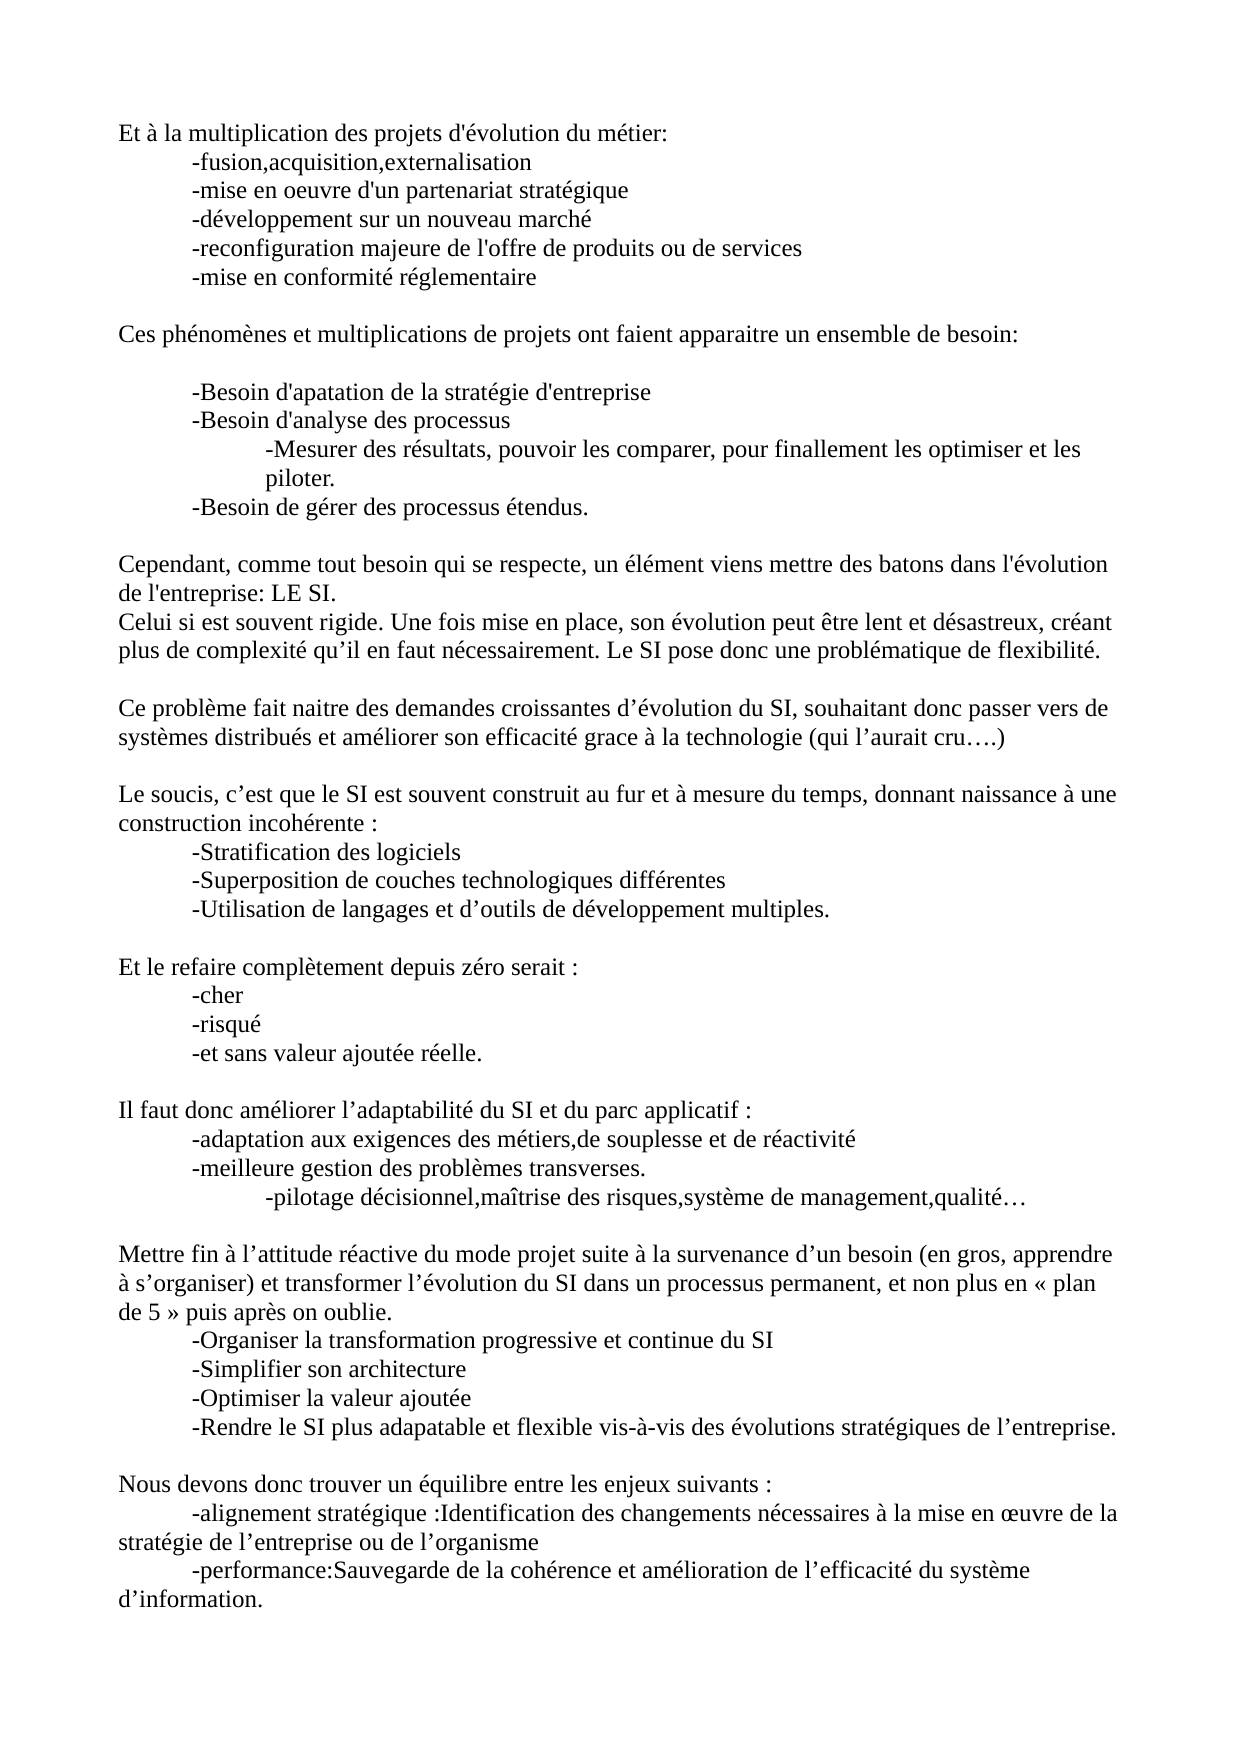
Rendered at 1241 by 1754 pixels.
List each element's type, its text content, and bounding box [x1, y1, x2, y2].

text -Simplifier son architecture [118, 1354, 1122, 1383]
text Le soucis, c’est que le SI est souvent construit au fur et à mesure du temps, donnant naissance à une construction incohérente : [118, 779, 1122, 837]
text Cependant, comme tout besoin qui se respecte, un élément viens mettre des batons dans l'évolution de l'entreprise: LE SI. [118, 549, 1122, 607]
text -Besoin d'apatation de la stratégie d'entreprise [118, 377, 1122, 406]
text -pilotage décisionnel,maîtrise des risques,système de management,qualité… [118, 1182, 1122, 1211]
text -Utilisation de langages et d’outils de développement multiples. [118, 894, 1122, 923]
text -Besoin d'analyse des processus [118, 406, 1122, 434]
text -risqué [118, 1009, 1122, 1038]
text -alignement stratégique :Identification des changements nécessaires à la mise en œuvre de la stratégie de l’entreprise ou de l’organisme [118, 1498, 1122, 1556]
text -adaptation aux exigences des métiers,de souplesse et de réactivité [118, 1124, 1122, 1153]
text -développement sur un nouveau marché [118, 204, 1122, 233]
text -fusion,acquisition,externalisation [118, 147, 1122, 176]
text Il faut donc améliorer l’adaptabilité du SI et du parc applicatif : [118, 1096, 1122, 1124]
text -Superposition de couches technologiques différentes [118, 866, 1122, 894]
text Ces phénomènes et multiplications de projets ont faient apparaitre un ensemble de besoin: [118, 319, 1122, 348]
text -Mesurer des résultats, pouvoir les comparer, pour finallement les optimiser et les piloter. [118, 434, 1122, 492]
text Et à la multiplication des projets d'évolution du métier: [118, 118, 1122, 147]
text Mettre fin à l’attitude réactive du mode projet suite à la survenance d’un besoin (en gros, apprendre à s’organiser) et transformer l’évolution du SI dans un processus permanent, et non plus en « plan de 5 » puis après on oublie. [118, 1239, 1122, 1326]
text Ce problème fait naitre des demandes croissantes d’évolution du SI, souhaitant donc passer vers de systèmes distribués et améliorer son efficacité grace à la technologie (qui l’aurait cru….) [118, 693, 1122, 751]
text -Organiser la transformation progressive et continue du SI [118, 1326, 1122, 1354]
text -reconfiguration majeure de l'offre de produits ou de services [118, 233, 1122, 262]
text Celui si est souvent rigide. Une fois mise en place, son évolution peut être lent et désastreux, créant plus de complexité qu’il en faut nécessairement. Le SI pose donc une problématique de flexibilité. [118, 607, 1122, 664]
text -Besoin de gérer des processus étendus. [118, 492, 1122, 521]
text -mise en oeuvre d'un partenariat stratégique [118, 176, 1122, 204]
text -Stratification des logiciels [118, 837, 1122, 866]
text -meilleure gestion des problèmes transverses. [118, 1153, 1122, 1182]
text -mise en conformité réglementaire [118, 262, 1122, 291]
text Nous devons donc trouver un équilibre entre les enjeux suivants : [118, 1469, 1122, 1498]
text -et sans valeur ajoutée réelle. [118, 1038, 1122, 1067]
text -Optimiser la valeur ajoutée [118, 1383, 1122, 1412]
text -Rendre le SI plus adapatable et flexible vis-à-vis des évolutions stratégiques de l’entreprise. [118, 1412, 1122, 1441]
text -performance:Sauvegarde de la cohérence et amélioration de l’efficacité du système d’information. [118, 1556, 1122, 1613]
text -cher [118, 981, 1122, 1009]
text Et le refaire complètement depuis zéro serait : [118, 952, 1122, 981]
